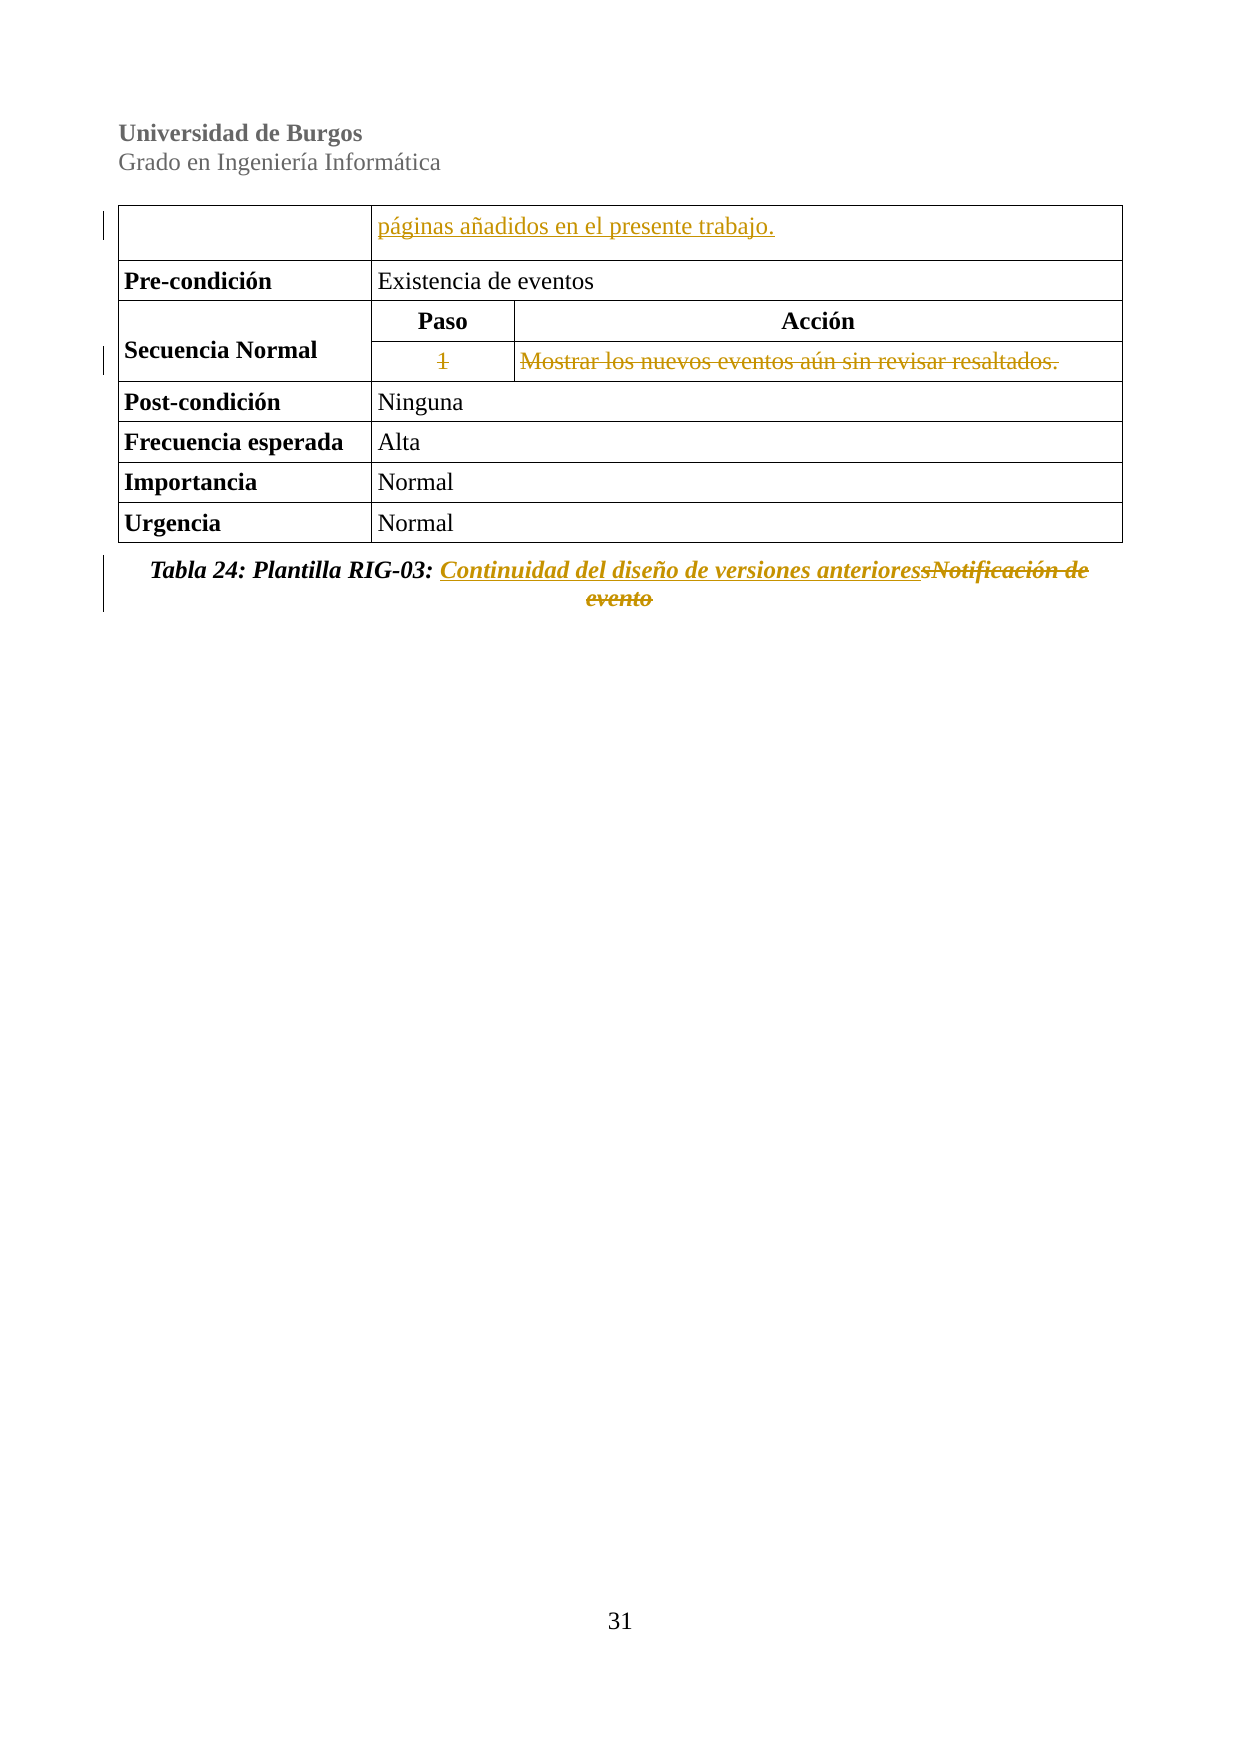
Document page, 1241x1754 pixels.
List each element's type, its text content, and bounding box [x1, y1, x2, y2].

table_cell Acción [515, 301, 1122, 341]
table_cell [119, 206, 371, 260]
text Tabla 24: Plantilla RIG-03: Continuidad del diseño de versiones anteriores [118, 555, 1122, 612]
table_cell [372, 342, 514, 381]
table_cell [515, 342, 1122, 381]
table_cell Pre-condición [119, 261, 371, 300]
table_cell Normal [372, 503, 1122, 542]
table_cell Se mantendrá el diseño de las versiones ya desarrolladas de las aplicaciones, siendo consistente con este todos los nuevos elementos y páginas añadidos en el presente trabajo. [372, 206, 1122, 260]
table_cell Alta [372, 422, 1122, 462]
table_cell Ninguna [372, 382, 1122, 421]
table_cell Post-condición [119, 382, 371, 421]
table_cell Urgencia [119, 503, 371, 542]
table_cell Secuencia Normal [119, 301, 371, 381]
table_cell Existencia de eventos [372, 261, 1122, 300]
table_cell Paso [372, 301, 514, 341]
table_cell Frecuencia esperada [119, 422, 371, 462]
table_cell Importancia [119, 463, 371, 502]
table_cell Normal [372, 463, 1122, 502]
